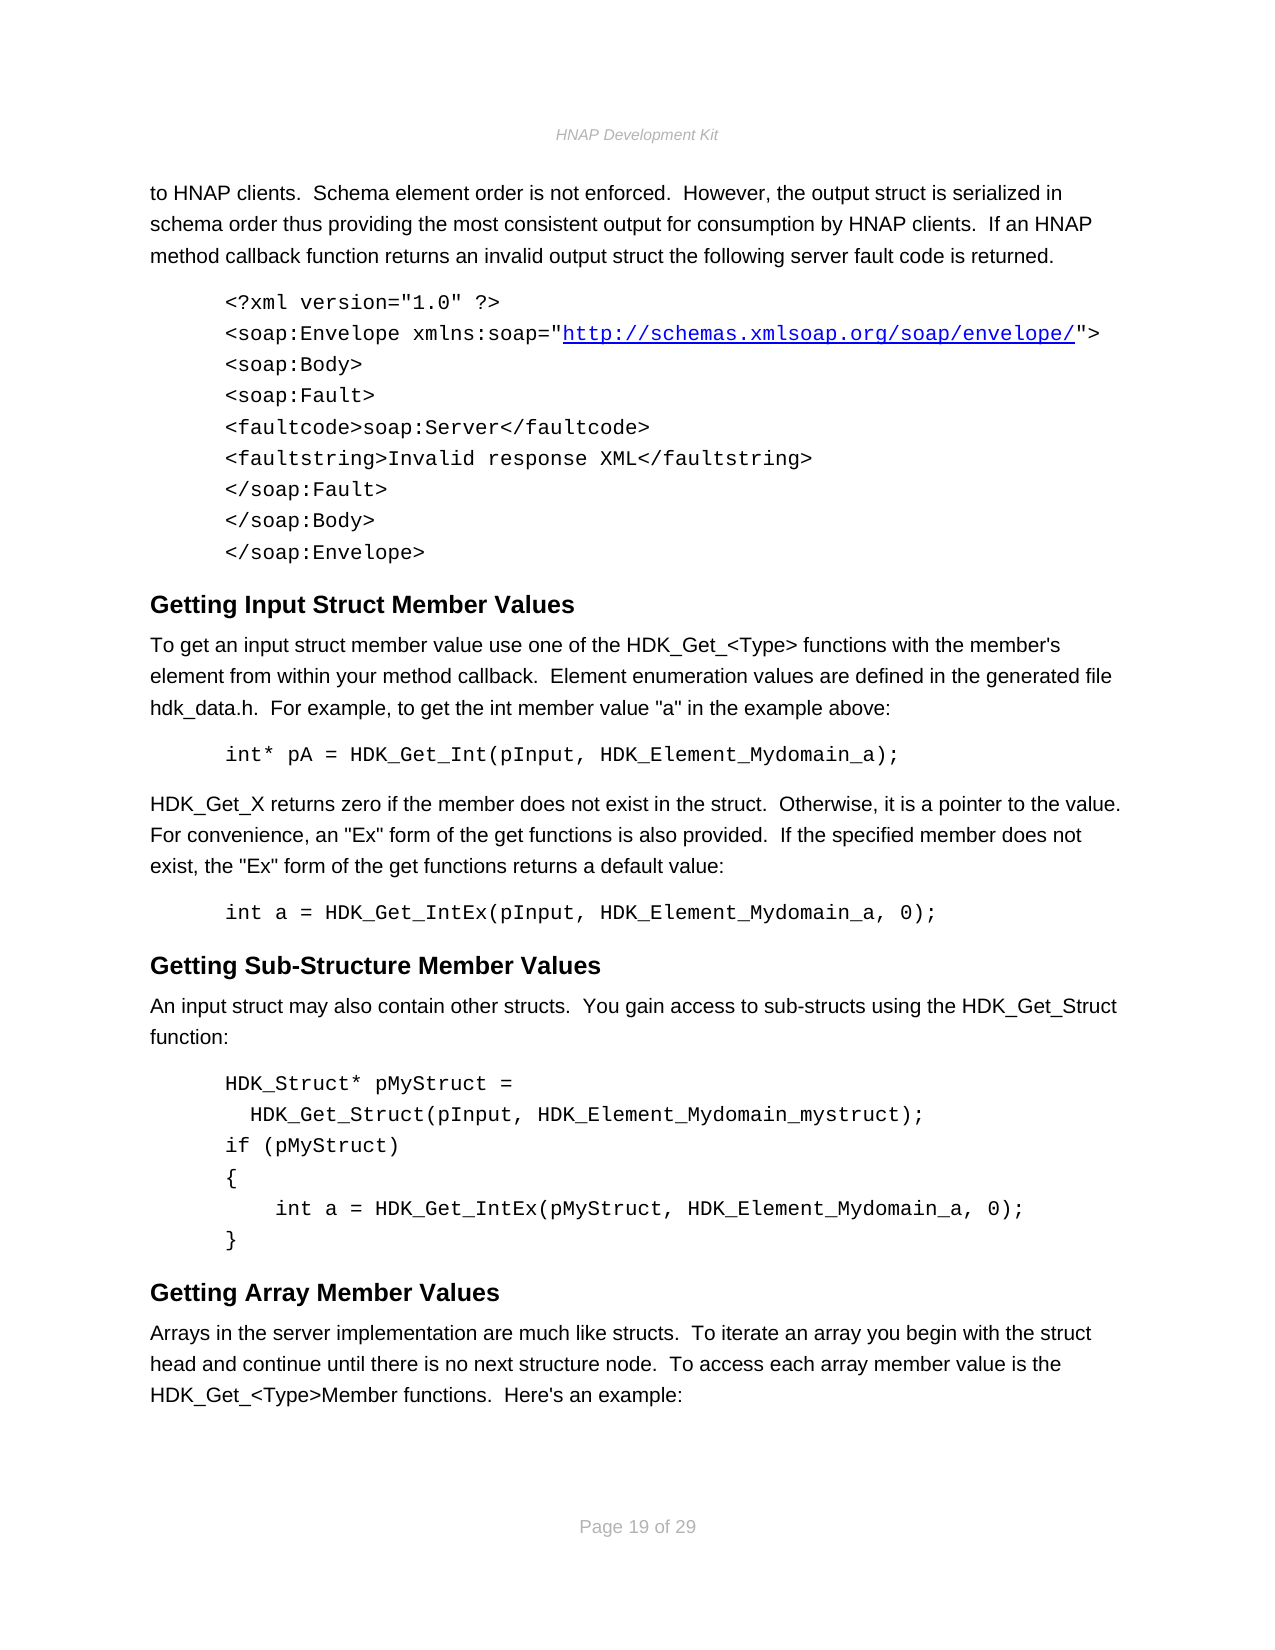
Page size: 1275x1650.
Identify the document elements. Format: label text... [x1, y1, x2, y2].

subtitle Getting Sub-Structure Member Values [150, 951, 1162, 980]
text Arrays in the server implementation are much like structs. To iterate an array you begin with the struct head and continue until there is no next structure node. To access each array member value is the HDK_Get_<Type>Member functions. Here's an example: [150, 1313, 1125, 1407]
text int a = HDK_Get_IntEx(pInput, HDK_Element_Mydomain_a, 0); [225, 894, 1125, 926]
subtitle Getting Array Member Values [150, 1278, 1162, 1307]
text To get an input struct member value use one of the HDK_Get_<Type> functions with the member's element from within your method callback. Element enumeration values are defined in the generated file hdk_data.h. For example, to get the int member value "a" in the example above: [150, 626, 1125, 719]
text HDK_Struct* pMyStruct = HDK_Get_Struct(pInput, HDK_Element_Mydomain_mystruct); if (pMyStruct) { int a = HDK_Get_IntEx(pMyStruct, HDK_Element_Mydomain_a, 0); } [225, 1065, 1125, 1253]
text <?xml version="1.0" ?> <soap:Envelope xmlns:soap="http://schemas.xmlsoap.org/soap/envelope/"> <soap:Body> <soap:Fault> <faultcode>soap:Server</faultcode> <faultstring>Invalid response XML</faultstring> </soap:Fault> </soap:Body> </soap:Envelope> [225, 284, 1125, 565]
subtitle Getting Input Struct Member Values [150, 590, 1162, 619]
text int* pA = HDK_Get_Int(pInput, HDK_Element_Mydomain_a); [225, 736, 1125, 767]
text An input struct may also contain other structs. You gain access to sub-structs using the HDK_Get_Struct function: [150, 986, 1125, 1049]
text to HNAP clients. Schema element order is not enforced. However, the output struct is serialized in schema order thus providing the most consistent output for consumption by HNAP clients. If an HNAP method callback function returns an invalid output struct the following server fault code is returned. [150, 174, 1125, 267]
text HDK_Get_X returns zero if the member does not exist in the struct. Otherwise, it is a pointer to the value. For convenience, an "Ex" form of the get functions is also provided. If the specified member does not exist, the "Ex" form of the get functions returns a default value: [150, 784, 1125, 878]
